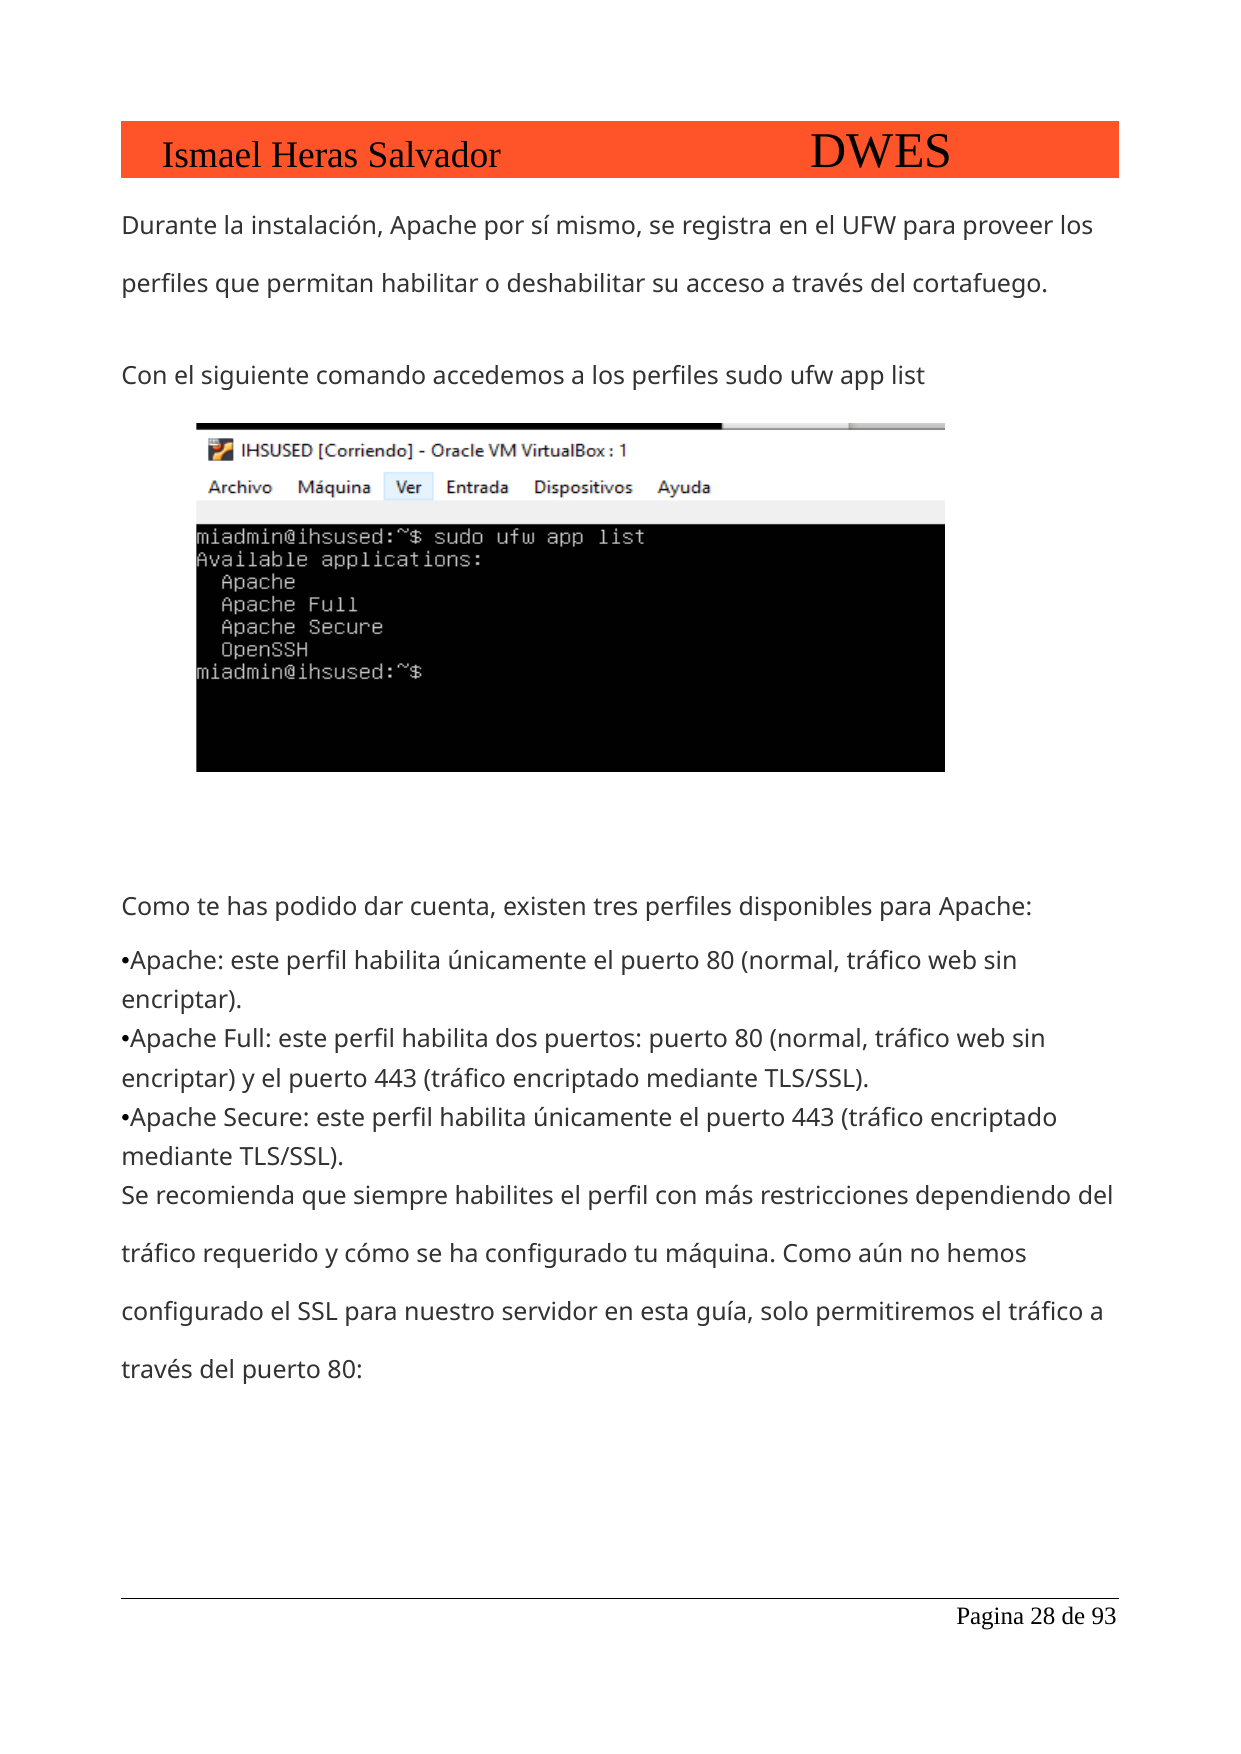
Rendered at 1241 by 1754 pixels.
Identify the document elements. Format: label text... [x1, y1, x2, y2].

text Durante la instalación, Apache por sí mismo, se registra en el UFW para proveer los perfiles que permitan habilitar o deshabilitar su acceso a través del cortafuego. [121, 208, 1119, 300]
list Apache Secure: este perfil habilita únicamente el puerto 443 (tráfico encriptado mediante TLS/SSL). [121, 1099, 1119, 1173]
picture [196, 423, 945, 772]
list Apache: este perfil habilita únicamente el puerto 80 (normal, tráfico web sin encriptar). [121, 943, 1119, 1016]
text Se recomienda que siempre habilites el perfil con más restricciones dependiendo del tráfico requerido y cómo se ha configurado tu máquina. Como aún no hemos configurado el SSL para nuestro servidor en esta guía, solo permitiremos el tráfico a través del puerto 80: [121, 1178, 1119, 1385]
text Como te has podido dar cuenta, existen tres perfiles disponibles para Apache: [121, 889, 1119, 923]
list Apache Full: este perfil habilita dos puertos: puerto 80 (normal, tráfico web sin encriptar) y el puerto 443 (tráfico encriptado mediante TLS/SSL). [121, 1021, 1119, 1094]
text Con el siguiente comando accedemos a los perfiles sudo ufw app list [121, 358, 1119, 392]
